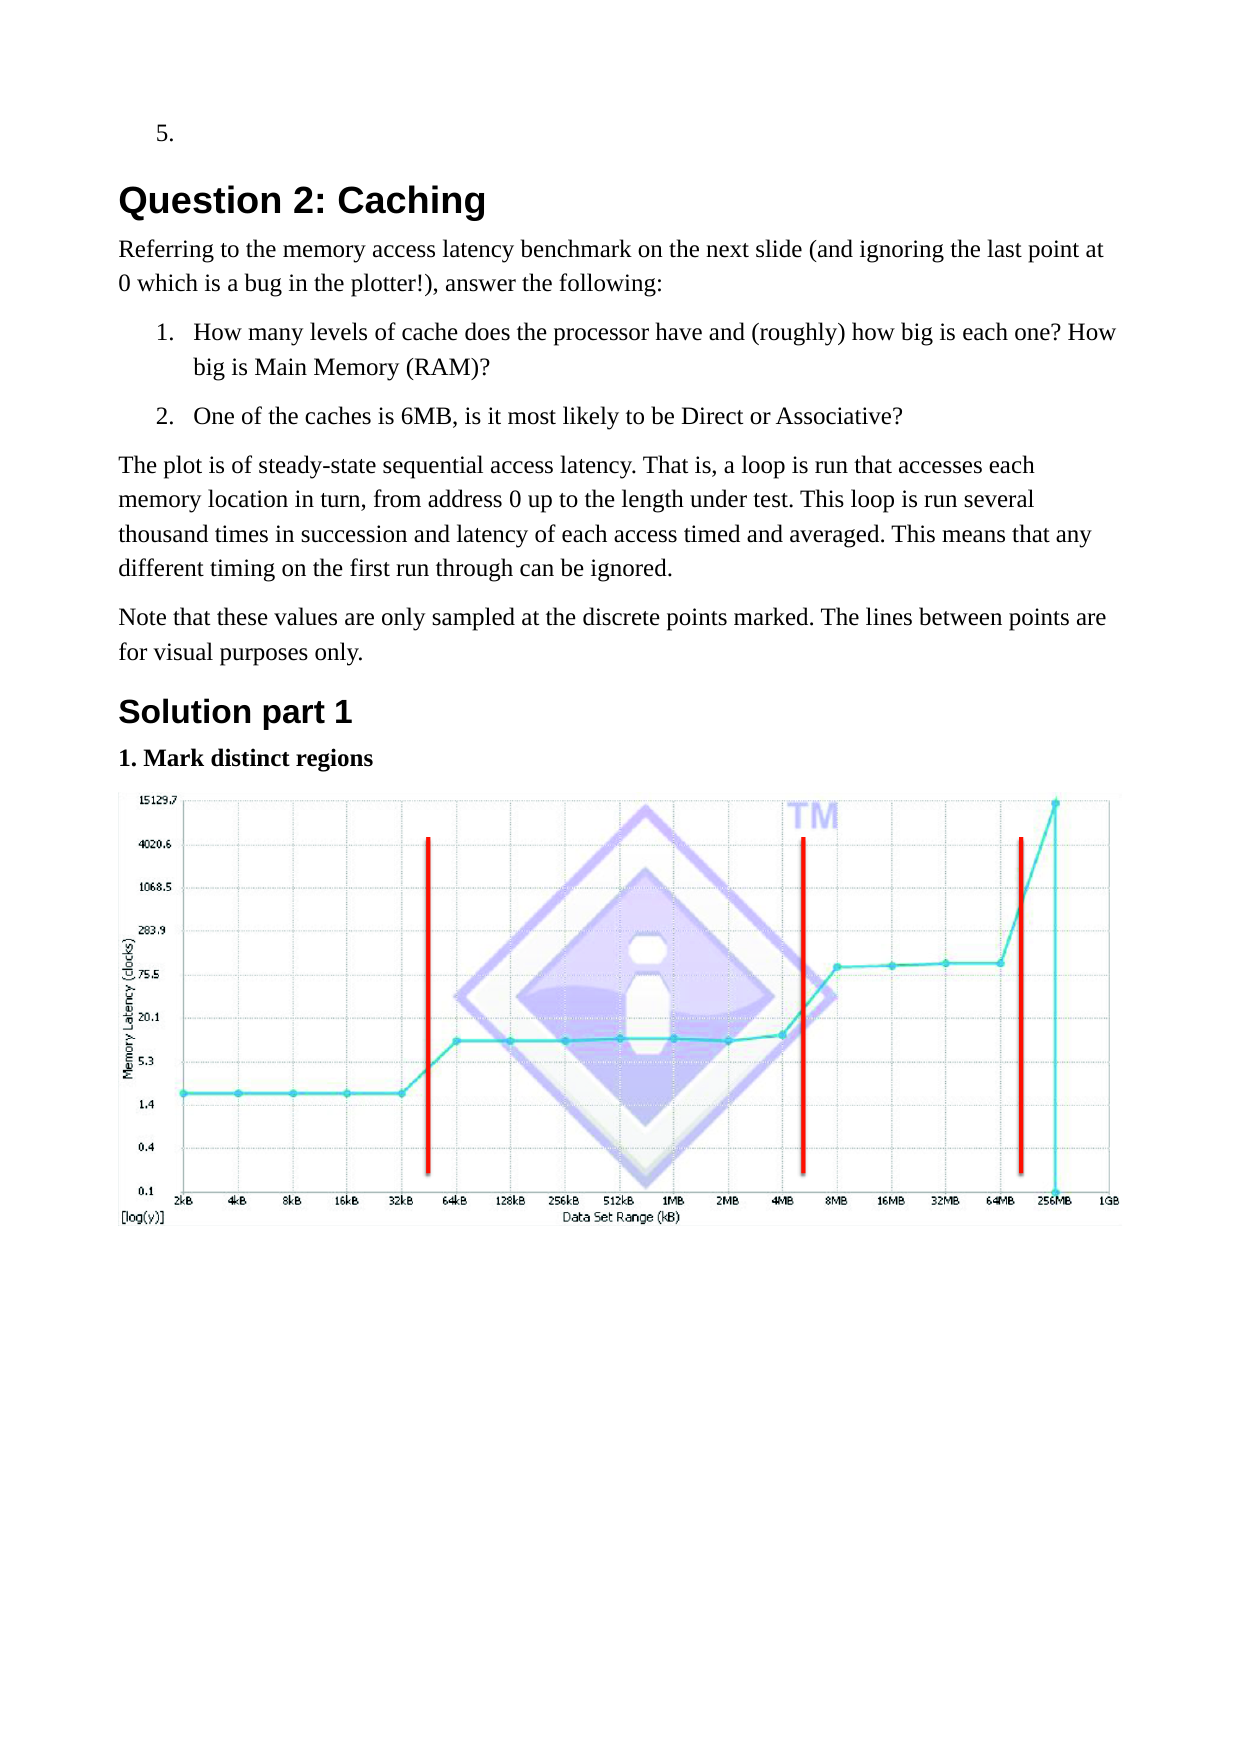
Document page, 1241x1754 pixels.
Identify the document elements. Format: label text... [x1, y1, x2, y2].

text Note that these values are only sampled at the discrete points marked. The lines between points are for visual purposes only. [118, 602, 1122, 666]
text Referring to the memory access latency benchmark on the next slide (and ignoring the last point at 0 which is a bug in the plotter!), answer the following: [118, 234, 1122, 297]
subtitle Solution part 1 [118, 692, 1122, 731]
text The plot is of steady-state sequential access latency. That is, a loop is run that accesses each memory location in turn, from address 0 up to the length under test. This loop is run several thousand times in succession and latency of each access timed and averaged. This means that any different timing on the first run through can be ignored. [118, 450, 1122, 582]
subtitle Question 2: Caching [118, 178, 1122, 221]
list One of the caches is 6MB, is it most likely to be Direct or Associative? [156, 401, 1122, 429]
list How many levels of cache does the processor have and (roughly) how big is each one? How big is Main Memory (RAM)? [156, 317, 1122, 381]
text 1. Mark distinct regions [118, 743, 1122, 772]
picture [118, 792, 1123, 1226]
